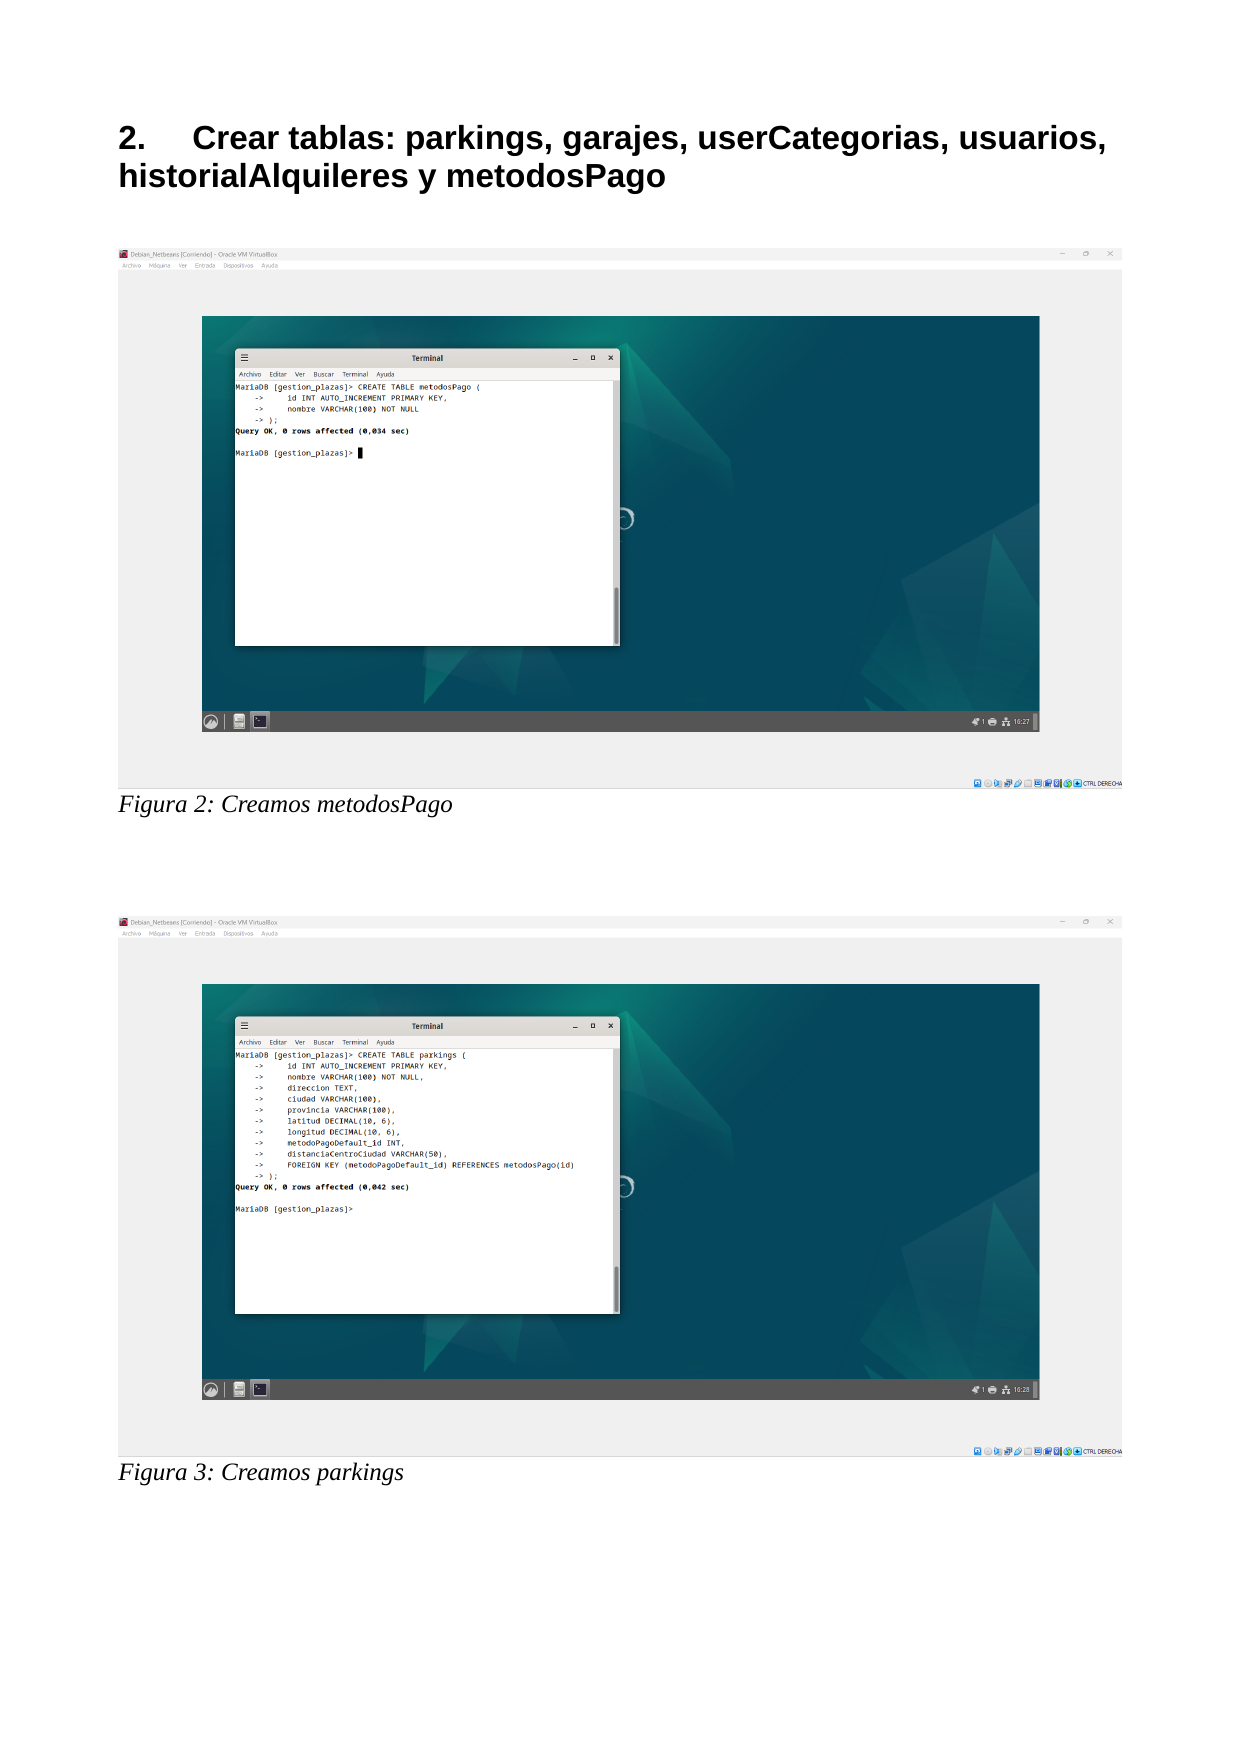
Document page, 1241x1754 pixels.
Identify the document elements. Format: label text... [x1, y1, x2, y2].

text Figura 2: Creamos metodosPago [118, 789, 1122, 818]
text Figura 3: Creamos parkings [118, 1457, 1122, 1486]
subtitle Crear tablas: parkings, garajes, userCategorias, usuarios, historialAlquileres y metodosPago [118, 118, 1122, 195]
picture [118, 248, 1123, 789]
picture [118, 916, 1123, 1457]
